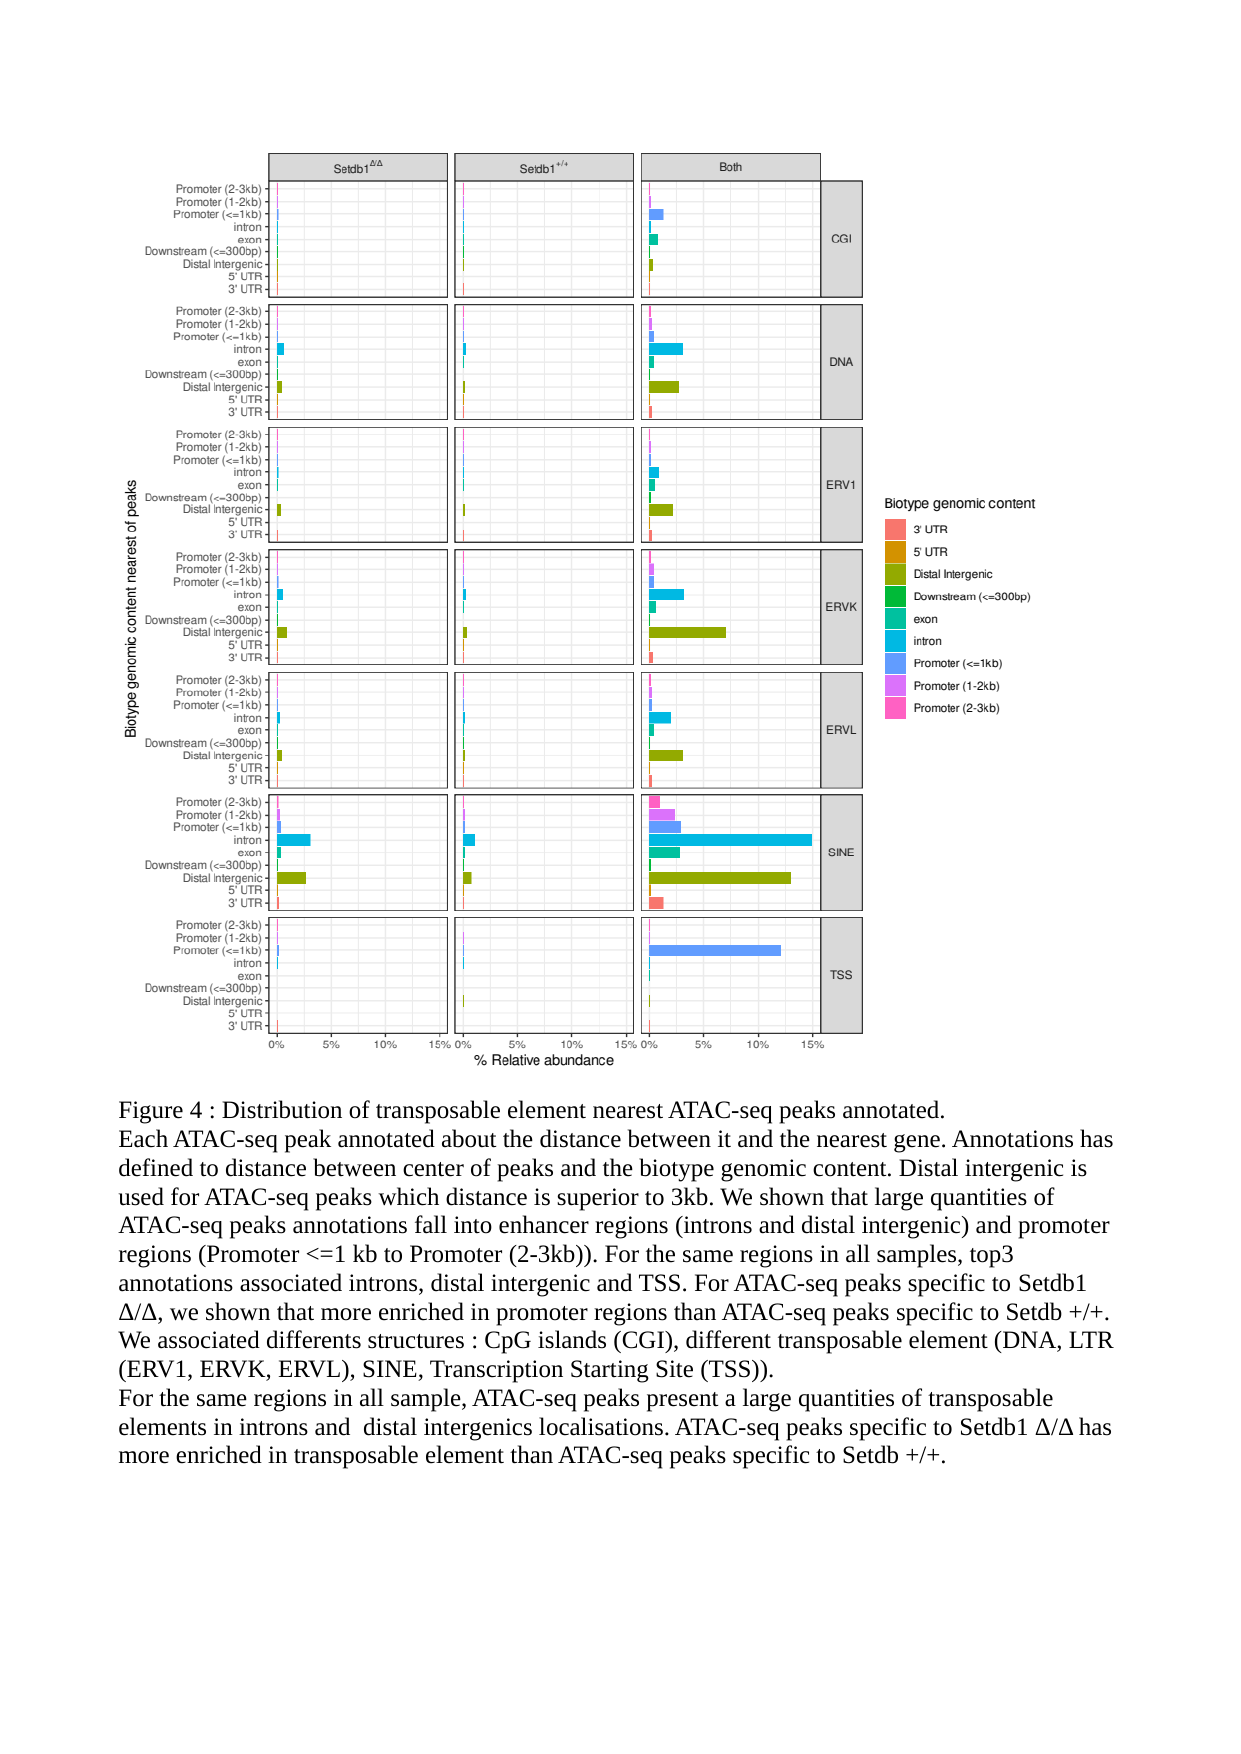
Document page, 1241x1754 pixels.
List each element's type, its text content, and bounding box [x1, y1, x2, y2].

text Each ATAC-seq peak annotated about the distance between it and the nearest gene. Annotations has defined to distance between center of peaks and the biotype genomic content. Distal intergenic is used for ATAC-seq peaks which distance is superior to 3kb. We shown that large quantities of ATAC-seq peaks annotations fall into enhancer regions (introns and distal intergenic) and promoter regions (Promoter <=1 kb to Promoter (2-3kb)). For the same regions in all samples, top3 annotations associated introns, distal intergenic and TSS. For ATAC-seq peaks specific to Setdb1 Δ/Δ, we shown that more enriched in promoter regions than ATAC-seq peaks specific to Setdb +/+. [118, 1124, 1122, 1326]
text For the same regions in all sample, ATAC-seq peaks present a large quantities of transposable elements in introns and distal intergenics localisations. ATAC-seq peaks specific to Setdb1 Δ/Δ has more enriched in transposable element than ATAC-seq peaks specific to Setdb +/+. [118, 1383, 1122, 1469]
text Figure 4 : Distribution of transposable element nearest ATAC-seq peaks annotated. [118, 1096, 1122, 1124]
picture [118, 146, 1049, 1077]
text We associated differents structures : CpG islands (CGI), different transposable element (DNA, LTR (ERV1, ERVK, ERVL), SINE, Transcription Starting Site (TSS)). [118, 1326, 1122, 1383]
